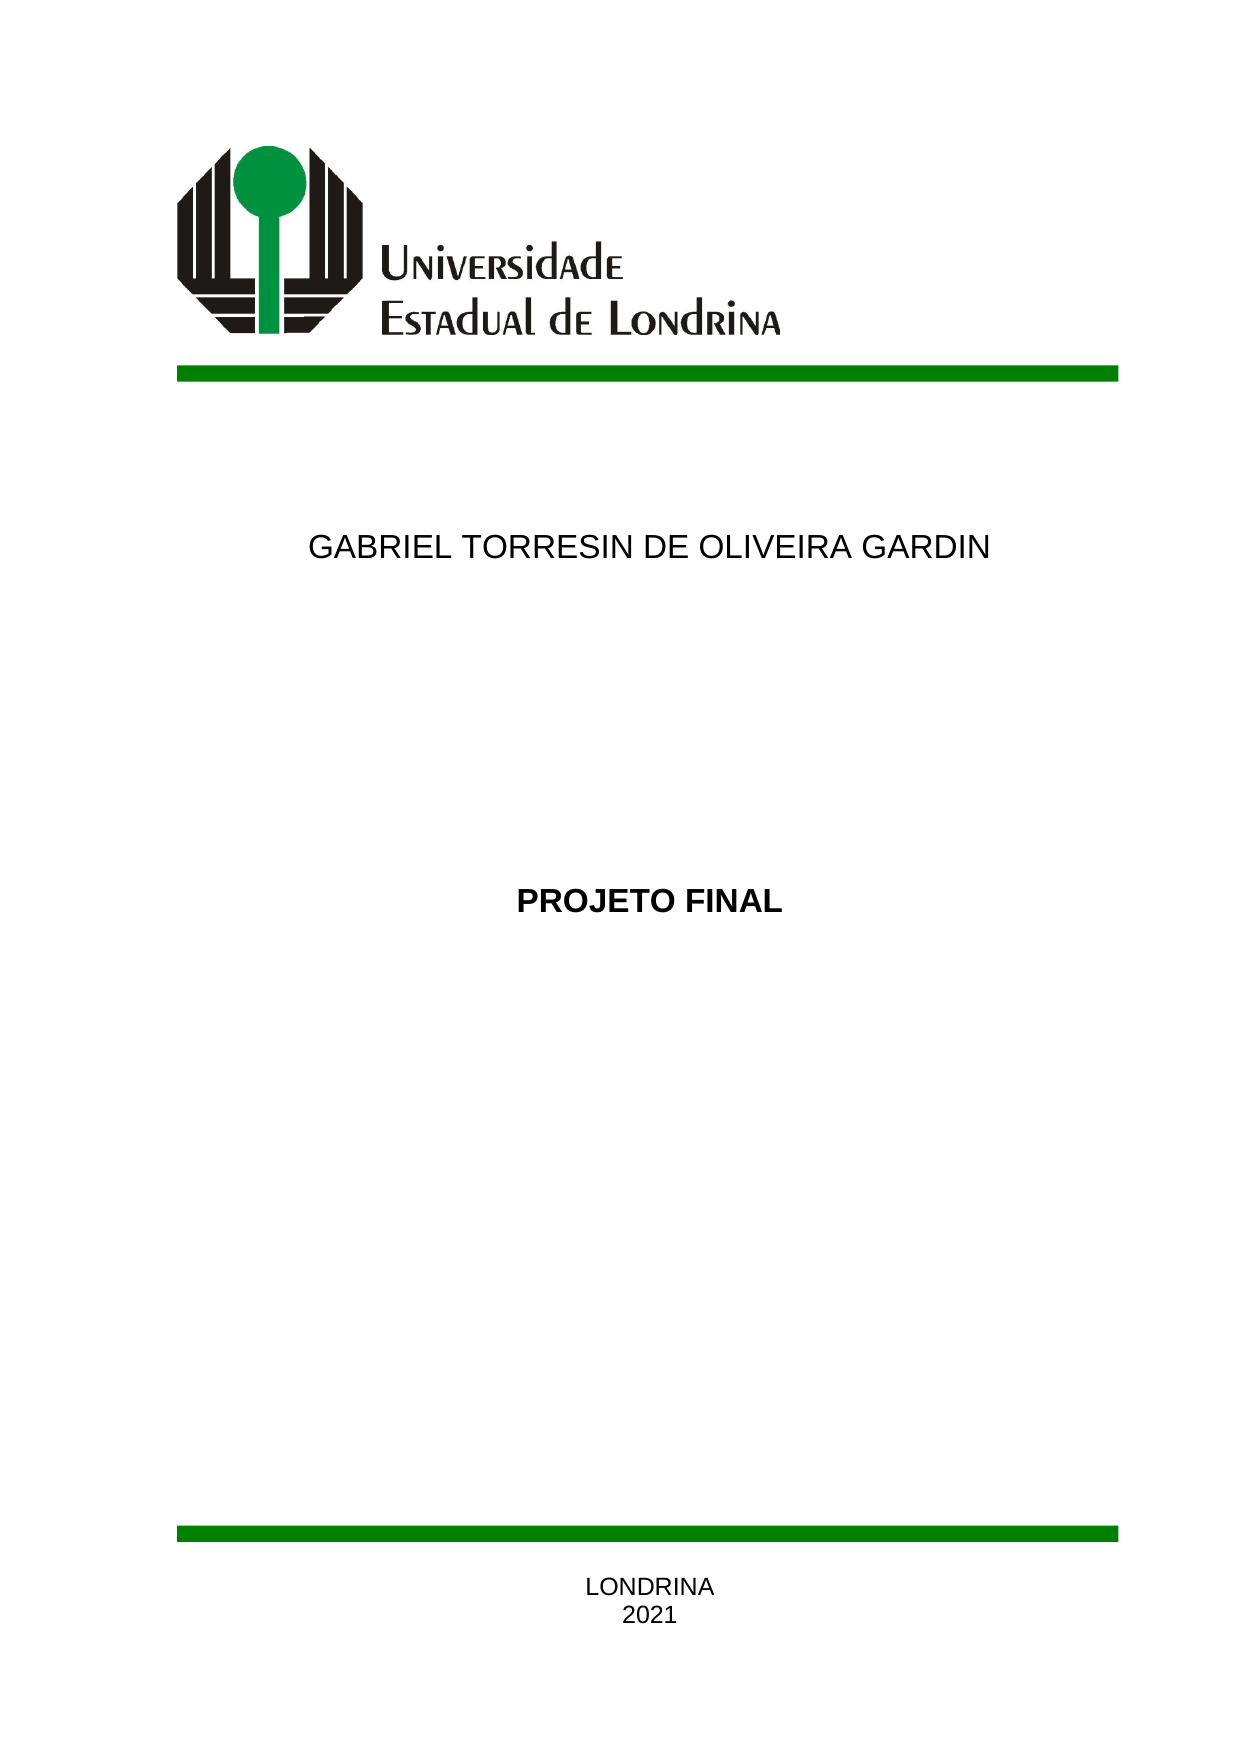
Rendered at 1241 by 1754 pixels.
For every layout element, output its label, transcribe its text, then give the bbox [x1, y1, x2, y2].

text PROJETO FINAL [177, 882, 1122, 920]
text LONDRINA [177, 1572, 1122, 1601]
text GABRIEL TORRESIN DE Oliveira gardin [177, 527, 1122, 565]
picture [177, 146, 780, 335]
text 2021 [177, 1601, 1122, 1629]
